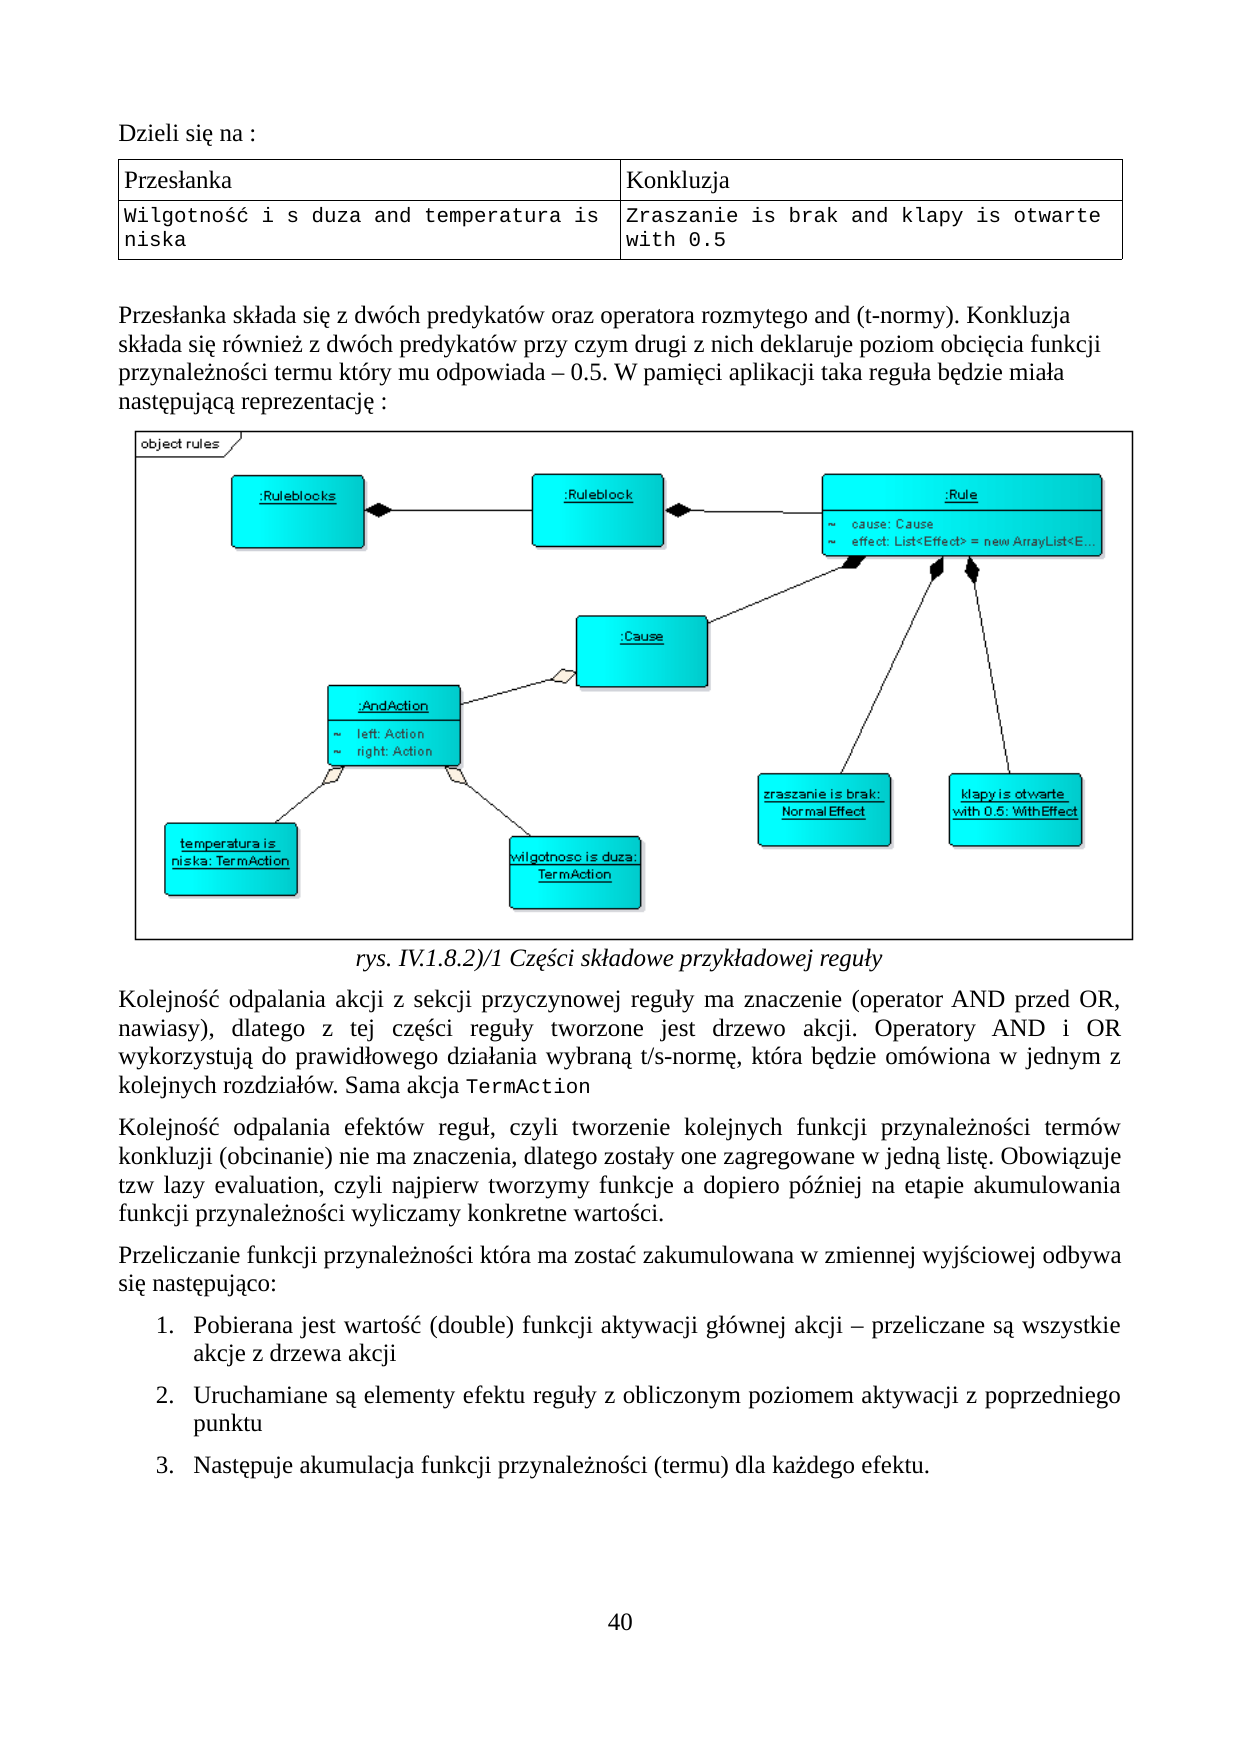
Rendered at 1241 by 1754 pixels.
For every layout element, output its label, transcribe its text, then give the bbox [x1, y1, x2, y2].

text Przeliczanie funkcji przynależności która ma zostać zakumulowana w zmiennej wyjściowej odbywa się następująco: [118, 1240, 1122, 1297]
picture [131, 427, 1135, 943]
table_cell Zraszanie is brak and klapy is otwarte with 0.5 [621, 201, 1122, 258]
table_header Przesłanka [119, 160, 620, 200]
list Następuje akumulacja funkcji przynależności (termu) dla każdego efektu. [156, 1450, 1122, 1478]
text Przesłanka składa się z dwóch predykatów oraz operatora rozmytego and (t-normy). Konkluzja składa się również z dwóch predykatów przy czym drugi z nich deklaruje poziom obcięcia funkcji przynależności termu który mu odpowiada – 0.5. W pamięci aplikacji taka reguła będzie miała następującą reprezentację : [118, 300, 1122, 415]
text Kolejność odpalania efektów reguł, czyli tworzenie kolejnych funkcji przynależności termów konkluzji (obcinanie) nie ma znaczenia, dlatego zostały one zagregowane w jedną listę. Obowiązuje tzw lazy evaluation, czyli najpierw tworzymy funkcje a dopiero później na etapie akumulowania funkcji przynależności wyliczamy konkretne wartości. [118, 1112, 1122, 1227]
table_header Konkluzja [621, 160, 1122, 200]
text Kolejność odpalania akcji z sekcji przyczynowej reguły ma znaczenie (operator AND przed OR, nawiasy), dlatego z tej części reguły tworzone jest drzewo akcji. Operatory AND i OR wykorzystują do prawidłowego działania wybraną t/s-normę, która będzie omówiona w jednym z kolejnych rozdziałów. Sama akcja TermAction [118, 984, 1122, 1100]
list Pobierana jest wartość (double) funkcji aktywacji głównej akcji – przeliczane są wszystkie akcje z drzewa akcji [156, 1310, 1122, 1367]
list Uruchamiane są elementy efektu reguły z obliczonym poziomem aktywacji z poprzedniego punktu [156, 1380, 1122, 1437]
text Dzieli się na : [118, 118, 1122, 147]
text rys. IV.1.8.2)/1 Części składowe przykładowej reguły [118, 440, 1122, 971]
table_cell Wilgotność i s duza and temperatura is niska [119, 201, 620, 258]
